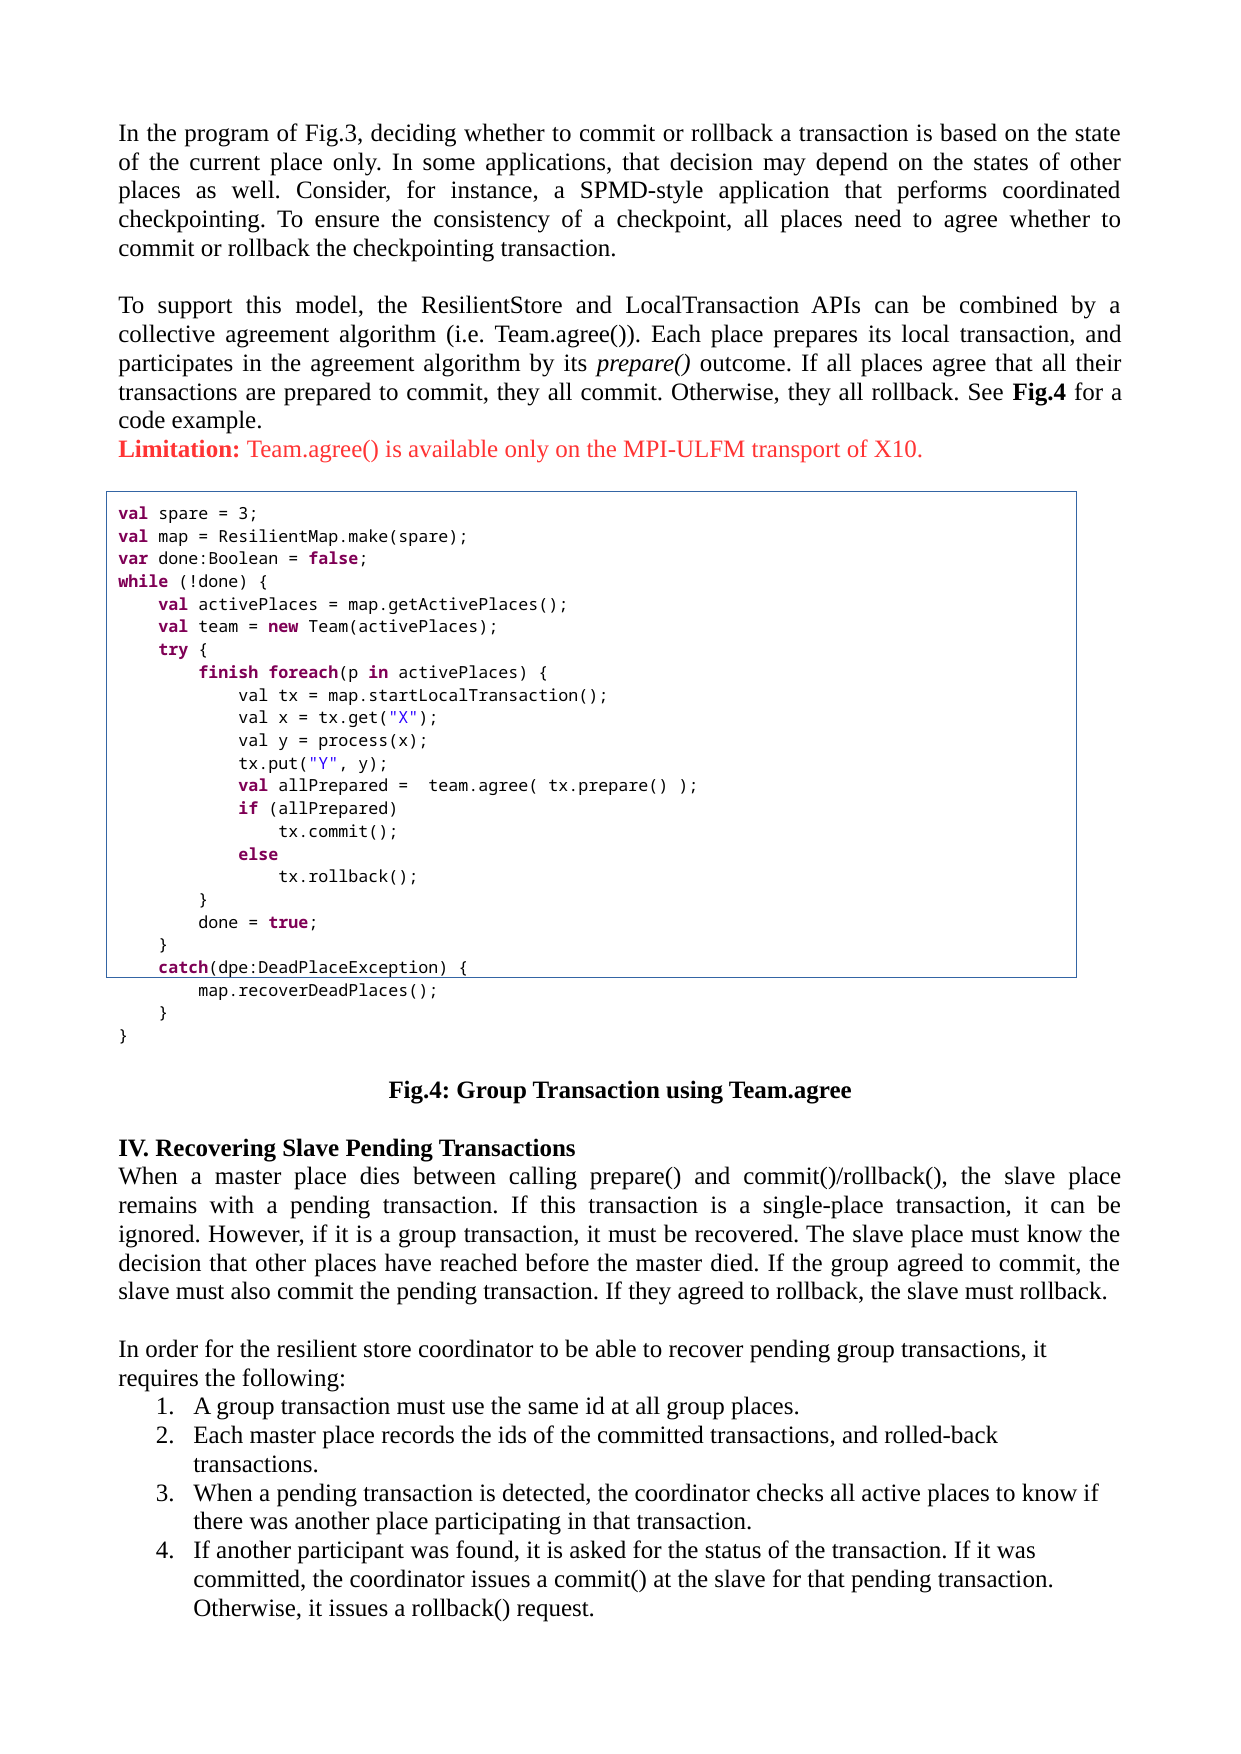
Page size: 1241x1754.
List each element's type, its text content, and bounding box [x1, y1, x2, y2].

text [1077, 683, 1122, 706]
text [1077, 774, 1122, 797]
text else [118, 842, 1076, 865]
text [1077, 910, 1122, 933]
text IV. Recovering Slave Pending Transactions [118, 1133, 1122, 1161]
text [1077, 933, 1122, 956]
text try { [118, 638, 1076, 660]
text [1077, 547, 1122, 569]
text [1077, 615, 1122, 638]
text tx.commit(); [118, 819, 1076, 842]
text tx.put("Y", y); [118, 751, 1076, 774]
text done = true; [118, 910, 1076, 933]
text To support this model, the ResilientStore and LocalTransaction APIs can be combined by a collective agreement algorithm (i.e. Team.agree()). Each place prepares its local transaction, and participates in the agreement algorithm by its prepare() outcome. If all places agree that all their transactions are prepared to commit, they all commit. Otherwise, they all rollback. See Fig.4 for a code example. [118, 291, 1122, 434]
text [1077, 592, 1122, 615]
text [1077, 956, 1122, 978]
text Fig.4: Group Transaction using Team.agree [118, 1075, 1122, 1104]
text tx.rollback(); [118, 865, 1076, 887]
text val x = tx.get("X"); [118, 706, 1076, 728]
text map.recoverDeadPlaces(); [118, 978, 1122, 1001]
text } [118, 1001, 1122, 1024]
text [1077, 865, 1122, 887]
text [1077, 887, 1122, 910]
text } [118, 933, 1076, 956]
text catch(dpe:DeadPlaceException) { [118, 956, 1076, 977]
text [1077, 660, 1122, 683]
text while (!done) { [118, 569, 1076, 592]
text When a master place dies between calling prepare() and commit()/rollback(), the slave place remains with a pending transaction. If this transaction is a single-place transaction, it can be ignored. However, if it is a group transaction, it must be recovered. The slave place must know the decision that other places have reached before the master died. If the group agreed to commit, the slave must also commit the pending transaction. If they agreed to rollback, the slave must rollback. [118, 1161, 1122, 1305]
text [1077, 797, 1122, 819]
text val allPrepared = team.agree( tx.prepare() ); [118, 774, 1076, 797]
text if (allPrepared) [118, 797, 1076, 819]
text val map = ResilientMap.make(spare); [118, 524, 1076, 547]
text val tx = map.startLocalTransaction(); [118, 683, 1076, 706]
text val spare = 3; [118, 501, 1076, 524]
text var done:Boolean = false; [118, 547, 1076, 569]
list If another participant was found, it is asked for the status of the transaction. If it was committed, the coordinator issues a commit() at the slave for that pending transaction. Otherwise, it issues a rollback() request. [156, 1535, 1122, 1621]
text [1077, 501, 1122, 524]
text [1077, 706, 1122, 728]
text val activePlaces = map.getActivePlaces(); [118, 592, 1076, 615]
list Each master place records the ids of the committed transactions, and rolled-back transactions. [156, 1420, 1122, 1478]
text [1077, 638, 1122, 660]
text Limitation: Team.agree() is available only on the MPI-ULFM transport of X10. [118, 434, 1122, 463]
text val y = process(x); [118, 728, 1076, 751]
text finish foreach(p in activePlaces) { [118, 660, 1076, 683]
text [1077, 569, 1122, 592]
text val team = new Team(activePlaces); [118, 615, 1076, 638]
list When a pending transaction is detected, the coordinator checks all active places to know if there was another place participating in that transaction. [156, 1478, 1122, 1535]
text } [118, 1024, 1122, 1046]
text In order for the resilient store coordinator to be able to recover pending group transactions, it requires the following: [118, 1334, 1122, 1391]
text } [118, 887, 1076, 910]
text [1077, 842, 1122, 865]
text In the program of Fig.3, deciding whether to commit or rollback a transaction is based on the state of the current place only. In some applications, that decision may depend on the states of other places as well. Consider, for instance, a SPMD-style application that performs coordinated checkpointing. To ensure the consistency of a checkpoint, all places need to agree whether to commit or rollback the checkpointing transaction. [118, 118, 1122, 262]
text [1077, 819, 1122, 842]
text [1077, 751, 1122, 774]
text [1077, 728, 1122, 751]
text [1077, 524, 1122, 547]
list A group transaction must use the same id at all group places. [156, 1391, 1122, 1420]
